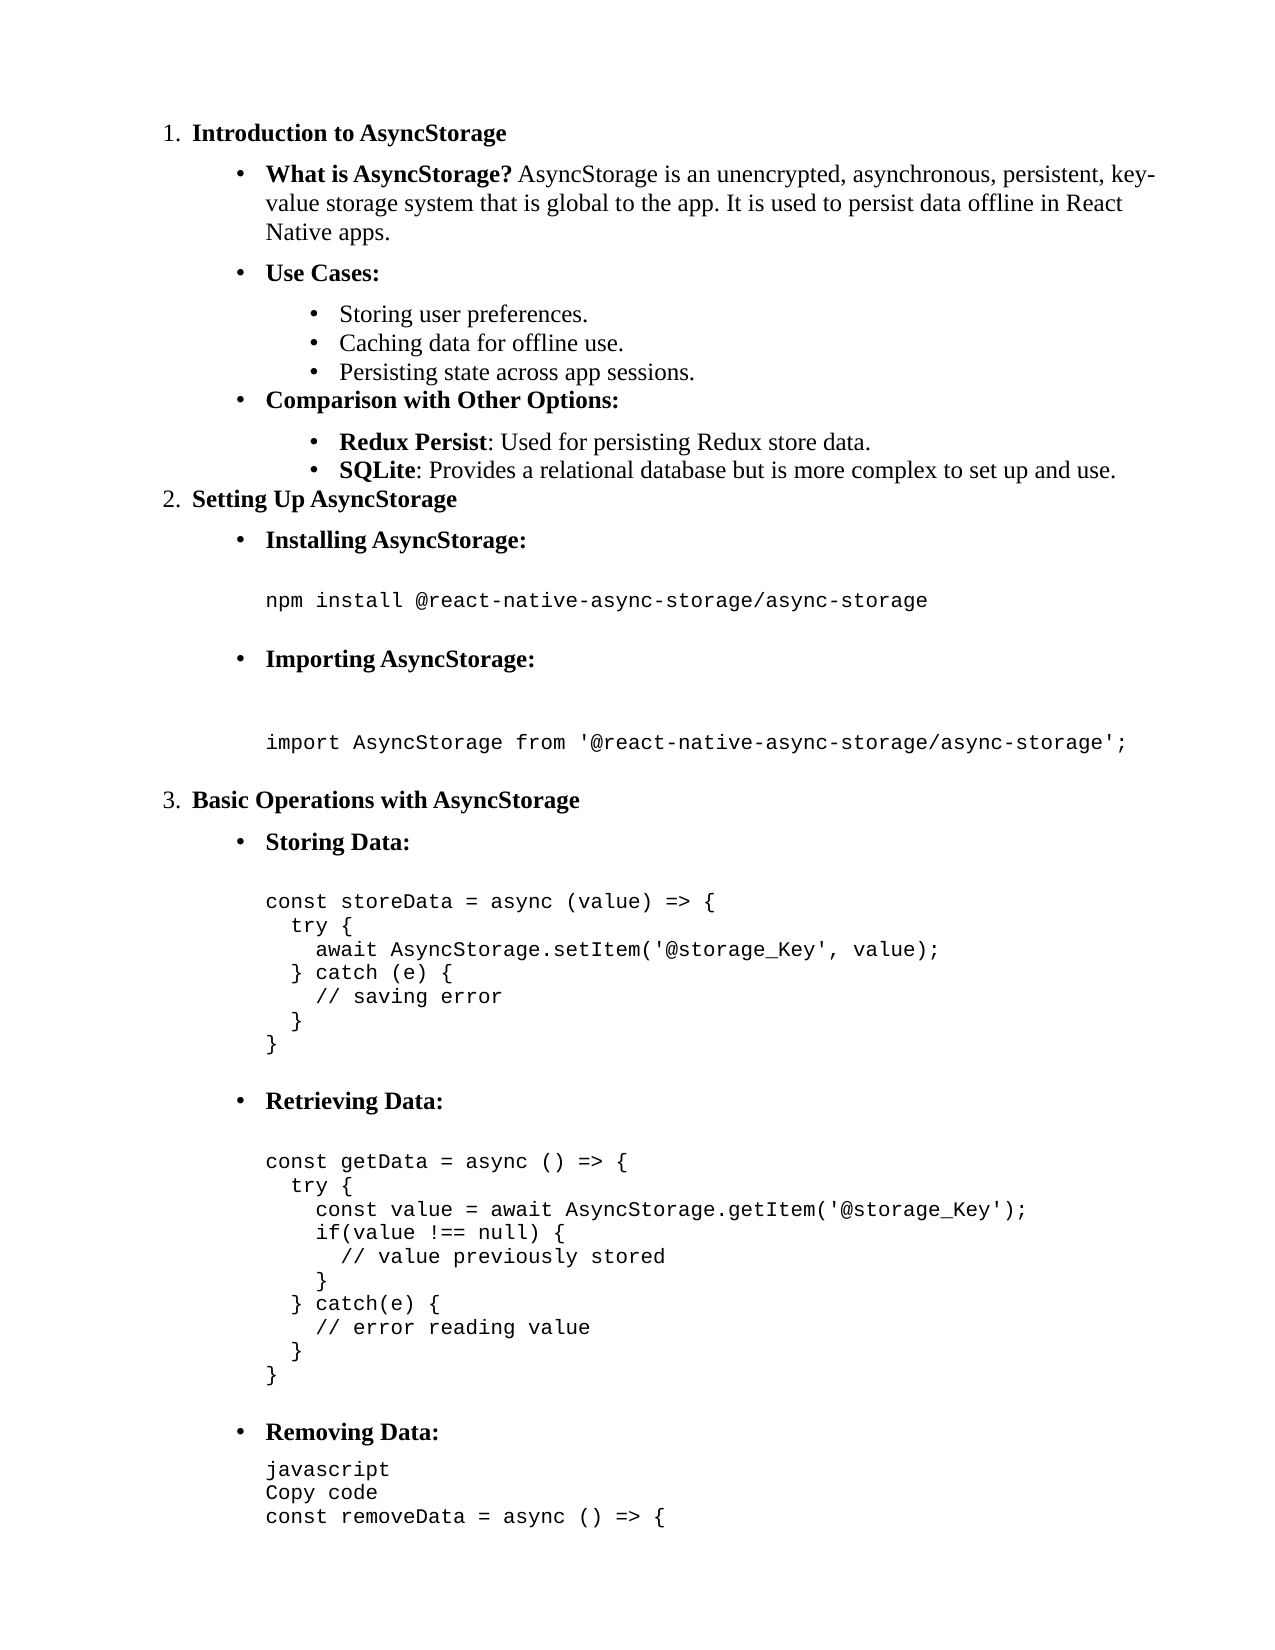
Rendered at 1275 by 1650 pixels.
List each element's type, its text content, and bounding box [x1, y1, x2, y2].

list What is AsyncStorage? AsyncStorage is an unencrypted, asynchronous, persistent, key-value storage system that is global to the app. It is used to persist data offline in React Native apps. [236, 159, 1157, 246]
list Persisting state across app sessions. [309, 357, 1157, 386]
list Removing Data: [236, 1417, 1157, 1446]
list Comparison with Other Options: [236, 386, 1157, 414]
list } catch(e) { [236, 1293, 1157, 1317]
list SQLite: Provides a relational database but is more complex to set up and use. [309, 456, 1157, 484]
list try { [236, 915, 1157, 939]
list npm install @react-native-async-storage/async-storage [236, 591, 1157, 614]
list Copy code [236, 1482, 1157, 1506]
list Storing Data: [236, 827, 1157, 855]
list } [236, 1010, 1157, 1033]
list } [236, 1341, 1157, 1364]
list Installing AsyncStorage: [236, 526, 1157, 554]
list const value = await AsyncStorage.getItem('@storage_Key'); [236, 1199, 1157, 1222]
list Basic Operations with AsyncStorage [162, 785, 1157, 814]
list const storeData = async (value) => { [236, 891, 1157, 915]
list Retrieving Data: [236, 1086, 1157, 1115]
list } catch (e) { [236, 962, 1157, 986]
list } [236, 1364, 1157, 1388]
list await AsyncStorage.setItem('@storage_Key', value); [236, 939, 1157, 962]
list Importing AsyncStorage: [236, 644, 1157, 672]
list Storing user preferences. [309, 299, 1157, 328]
list // saving error [236, 986, 1157, 1010]
list // error reading value [236, 1317, 1157, 1341]
list Setting Up AsyncStorage [162, 484, 1157, 513]
list import AsyncStorage from '@react-native-async-storage/async-storage'; [236, 732, 1157, 756]
list Introduction to AsyncStorage [162, 118, 1157, 147]
list const removeData = async () => { [236, 1506, 1157, 1529]
list Redux Persist: Used for persisting Redux store data. [309, 427, 1157, 456]
list if(value !== null) { [236, 1222, 1157, 1246]
list // value previously stored [236, 1246, 1157, 1269]
list } [236, 1033, 1157, 1057]
list const getData = async () => { [236, 1151, 1157, 1175]
list } [236, 1269, 1157, 1293]
list Caching data for offline use. [309, 328, 1157, 357]
list javascript [236, 1458, 1157, 1482]
list try { [236, 1175, 1157, 1199]
list Use Cases: [236, 258, 1157, 287]
